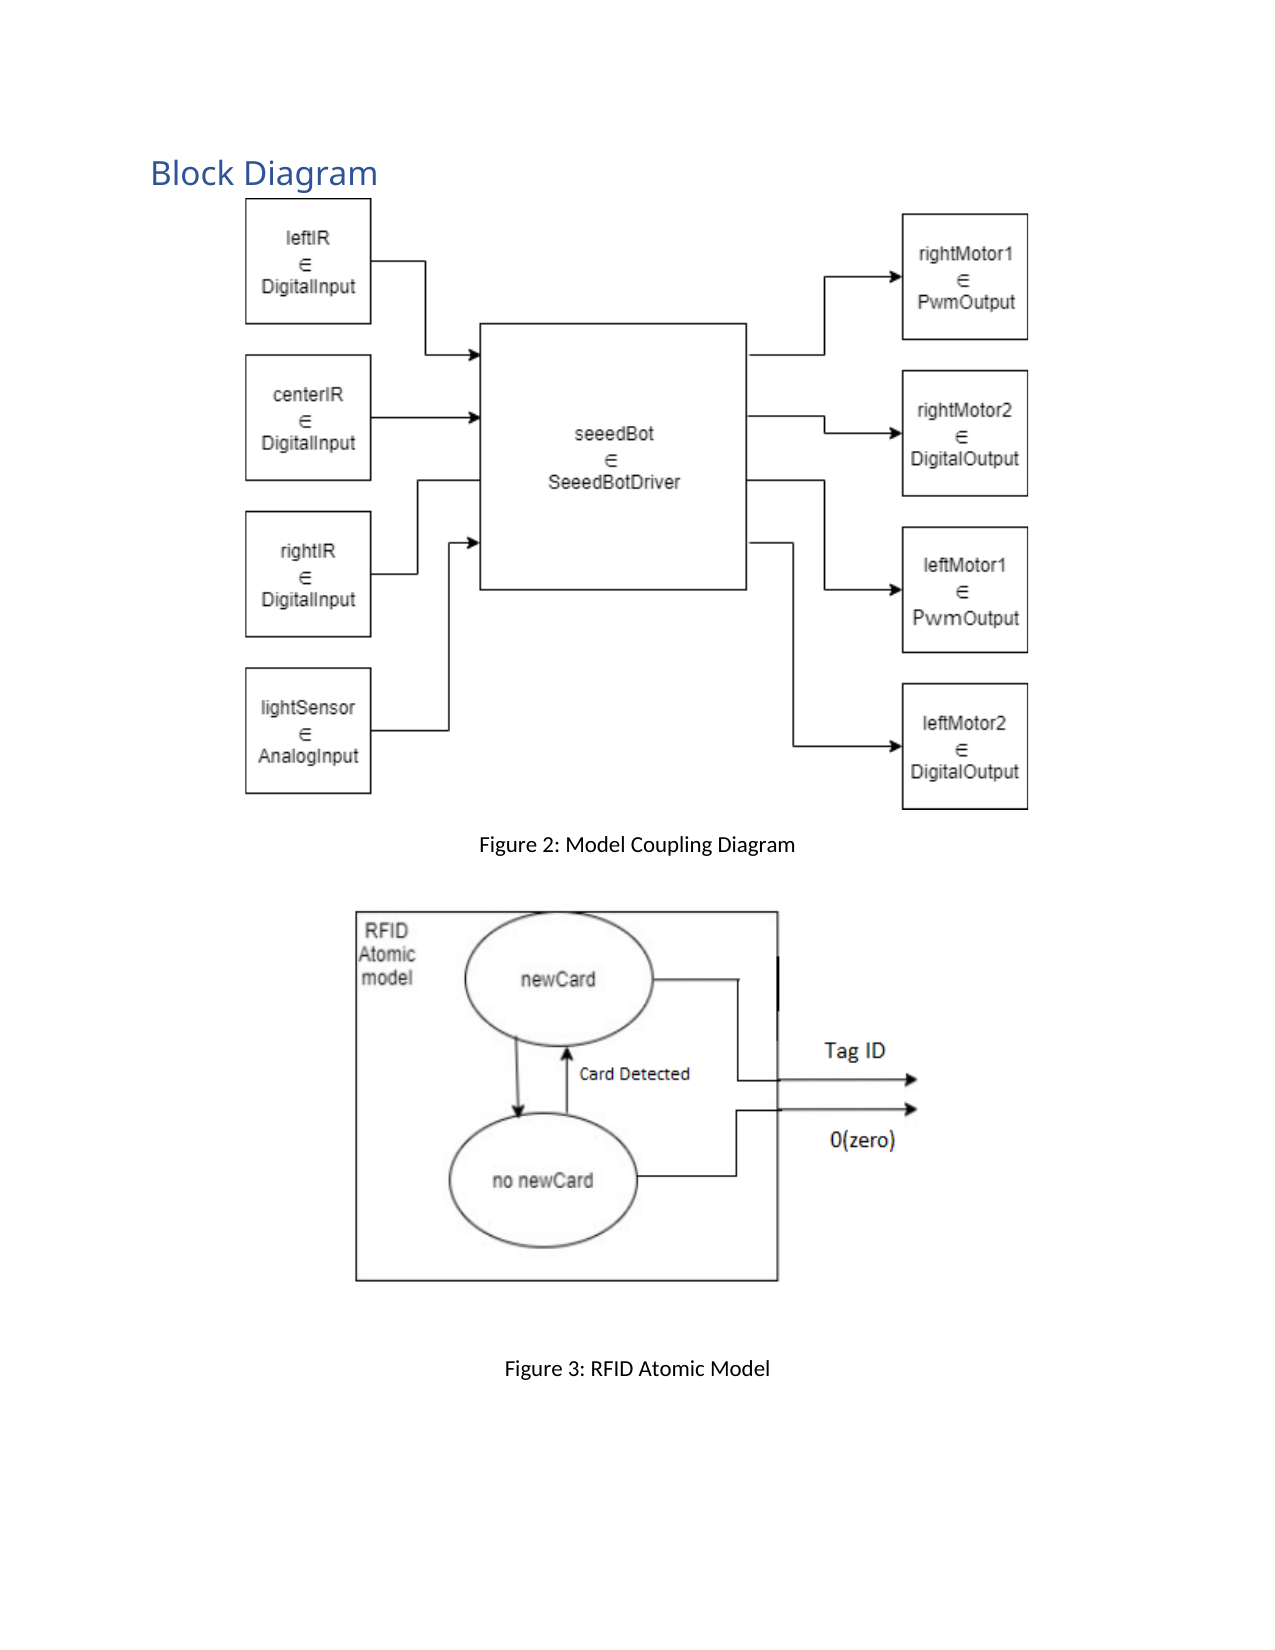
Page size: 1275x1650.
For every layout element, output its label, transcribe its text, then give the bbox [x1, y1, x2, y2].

picture [293, 877, 982, 1335]
subtitle Block Diagram [150, 150, 1125, 195]
picture [245, 198, 1029, 810]
text Figure 2: Model Coupling Diagram [150, 830, 1125, 858]
text Figure 3: RFID Atomic Model [150, 1354, 1125, 1382]
